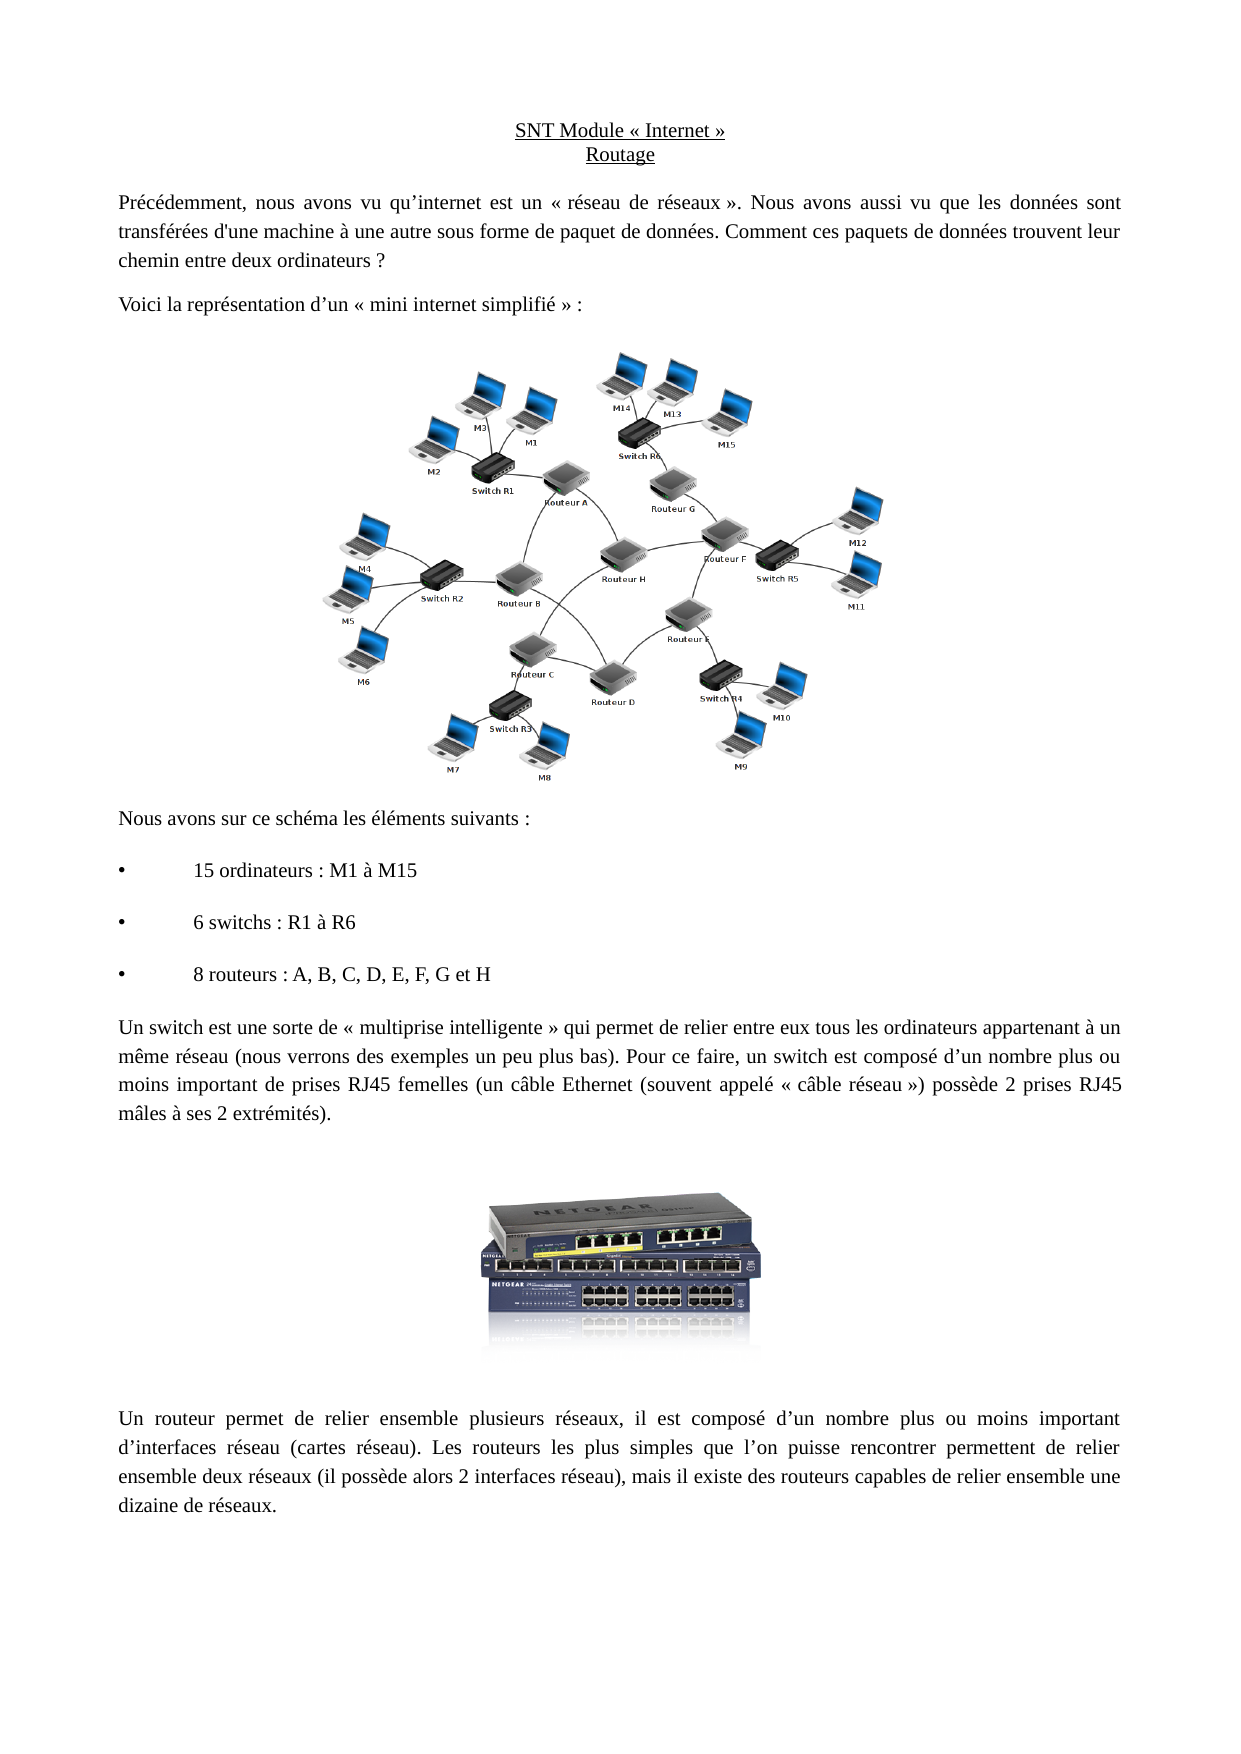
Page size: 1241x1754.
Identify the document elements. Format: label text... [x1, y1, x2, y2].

text Précédemment, nous avons vu qu’internet est un « réseau de réseaux ». Nous avons aussi vu que les données sont transférées d'une machine à une autre sous forme de paquet de données. Comment ces paquets de données trouvent leur chemin entre deux ordinateurs ? [118, 190, 1122, 272]
list 15 ordinateurs : M1 à M15 [118, 858, 1122, 882]
list 6 switchs : R1 à R6 [118, 910, 1122, 934]
text SNT Module « Internet » [118, 118, 1122, 142]
text Routage [118, 142, 1122, 166]
text Nous avons sur ce schéma les éléments suivants : [118, 806, 1122, 829]
text Un routeur permet de relier ensemble plusieurs réseaux, il est composé d’un nombre plus ou moins important d’interfaces réseau (cartes réseau). Les routeurs les plus simples que l’on puisse rencontrer permettent de relier ensemble deux réseaux (il possède alors 2 interfaces réseau), mais il existe des routeurs capables de relier ensemble une dizaine de réseaux. [118, 1406, 1122, 1517]
text Un switch est une sorte de « multiprise intelligente » qui permet de relier entre eux tous les ordinateurs appartenant à un même réseau (nous verrons des exemples un peu plus bas). Pour ce faire, un switch est composé d’un nombre plus ou moins important de prises RJ45 femelles (un câble Ethernet (souvent appelé « câble réseau ») possède 2 prises RJ45 mâles à ses 2 extrémités). [118, 1015, 1122, 1125]
picture [457, 1153, 783, 1371]
picture [300, 331, 924, 784]
text Voici la représentation d’un « mini internet simplifié » : [118, 291, 1122, 316]
list 8 routeurs : A, B, C, D, E, F, G et H [118, 962, 1122, 986]
